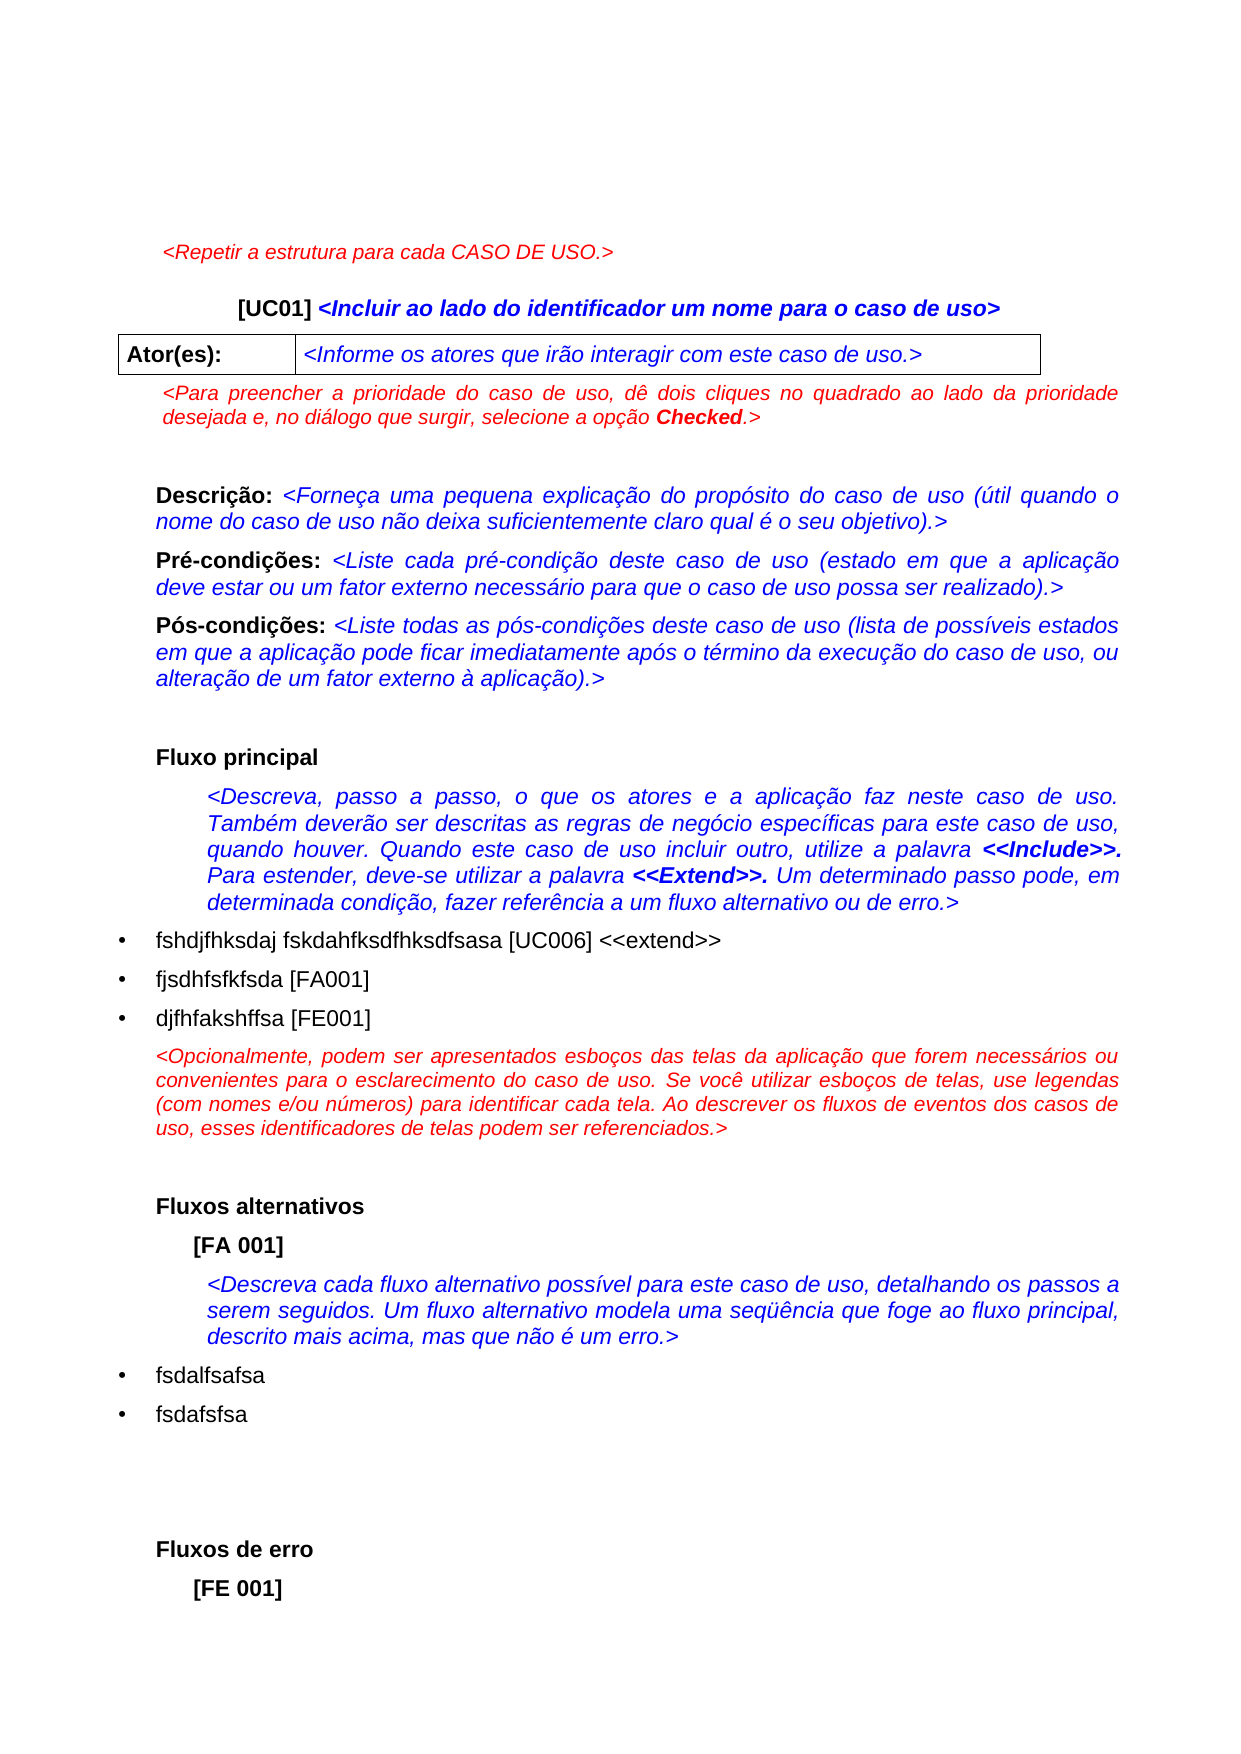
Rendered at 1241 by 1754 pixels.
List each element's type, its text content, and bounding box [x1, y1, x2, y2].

text Fluxos alternativos [156, 1193, 1122, 1219]
text Fluxo principal [156, 744, 1122, 771]
text [FA 001] [193, 1232, 1122, 1258]
list djfhfakshffsa [FE001] [81, 1005, 1122, 1032]
text <Descreva cada fluxo alternativo possível para este caso de uso, detalhando os passos a serem seguidos. Um fluxo alternativo modela uma seqüência que foge ao fluxo principal, descrito mais acima, mas que não é um erro.> [207, 1271, 1122, 1350]
text [UC01] <Incluir ao lado do identificador um nome para o caso de uso> [118, 295, 1122, 321]
list fjsdhfsfkfsda [FA001] [81, 966, 1122, 993]
text <Repetir a estrutura para cada CASO DE USO.> [162, 240, 1122, 264]
text [FE 001] [193, 1575, 1122, 1602]
text Pós-condições: <Liste todas as pós-condições deste caso de uso (lista de possíveis estados em que a aplicação pode ficar imediatamente após o término da execução do caso de uso, ou alteração de um fator externo à aplicação).> [156, 612, 1122, 691]
table_header <Informe os atores que irão interagir com este caso de uso.> [296, 335, 1040, 374]
text <Descreva, passo a passo, o que os atores e a aplicação faz neste caso de uso. Também deverão ser descritas as regras de negócio específicas para este caso de uso, quando houver. Quando este caso de uso incluir outro, utilize a palavra <<Include>>. Para estender, deve-se utilizar a palavra <<Extend>>. Um determinado passo pode, em determinada condição, fazer referência a um fluxo alternativo ou de erro.> [207, 783, 1122, 915]
list fsdalfsafsa [81, 1362, 1122, 1388]
text Descrição: <Forneça uma pequena explicação do propósito do caso de uso (útil quando o nome do caso de uso não deixa suficientemente claro qual é o seu objetivo).> [156, 482, 1122, 534]
text <Para preencher a prioridade do caso de uso, dê dois cliques no quadrado ao lado da prioridade desejada e, no diálogo que surgir, selecione a opção Checked.> [162, 381, 1122, 429]
table_header Ator(es): [119, 335, 295, 374]
text Fluxos de erro [156, 1536, 1122, 1563]
text Pré-condições: <Liste cada pré-condição deste caso de uso (estado em que a aplicação deve estar ou um fator externo necessário para que o caso de uso possa ser realizado).> [156, 547, 1122, 600]
list fsdafsfsa [81, 1401, 1122, 1427]
list fshdjfhksdaj fskdahfksdfhksdfsasa [UC006] <<extend>> [81, 927, 1122, 954]
text <Opcionalmente, podem ser apresentados esboços das telas da aplicação que forem necessários ou convenientes para o esclarecimento do caso de uso. Se você utilizar esboços de telas, use legendas (com nomes e/ou números) para identificar cada tela. Ao descrever os fluxos de eventos dos casos de uso, esses identificadores de telas podem ser referenciados.> [156, 1044, 1122, 1140]
